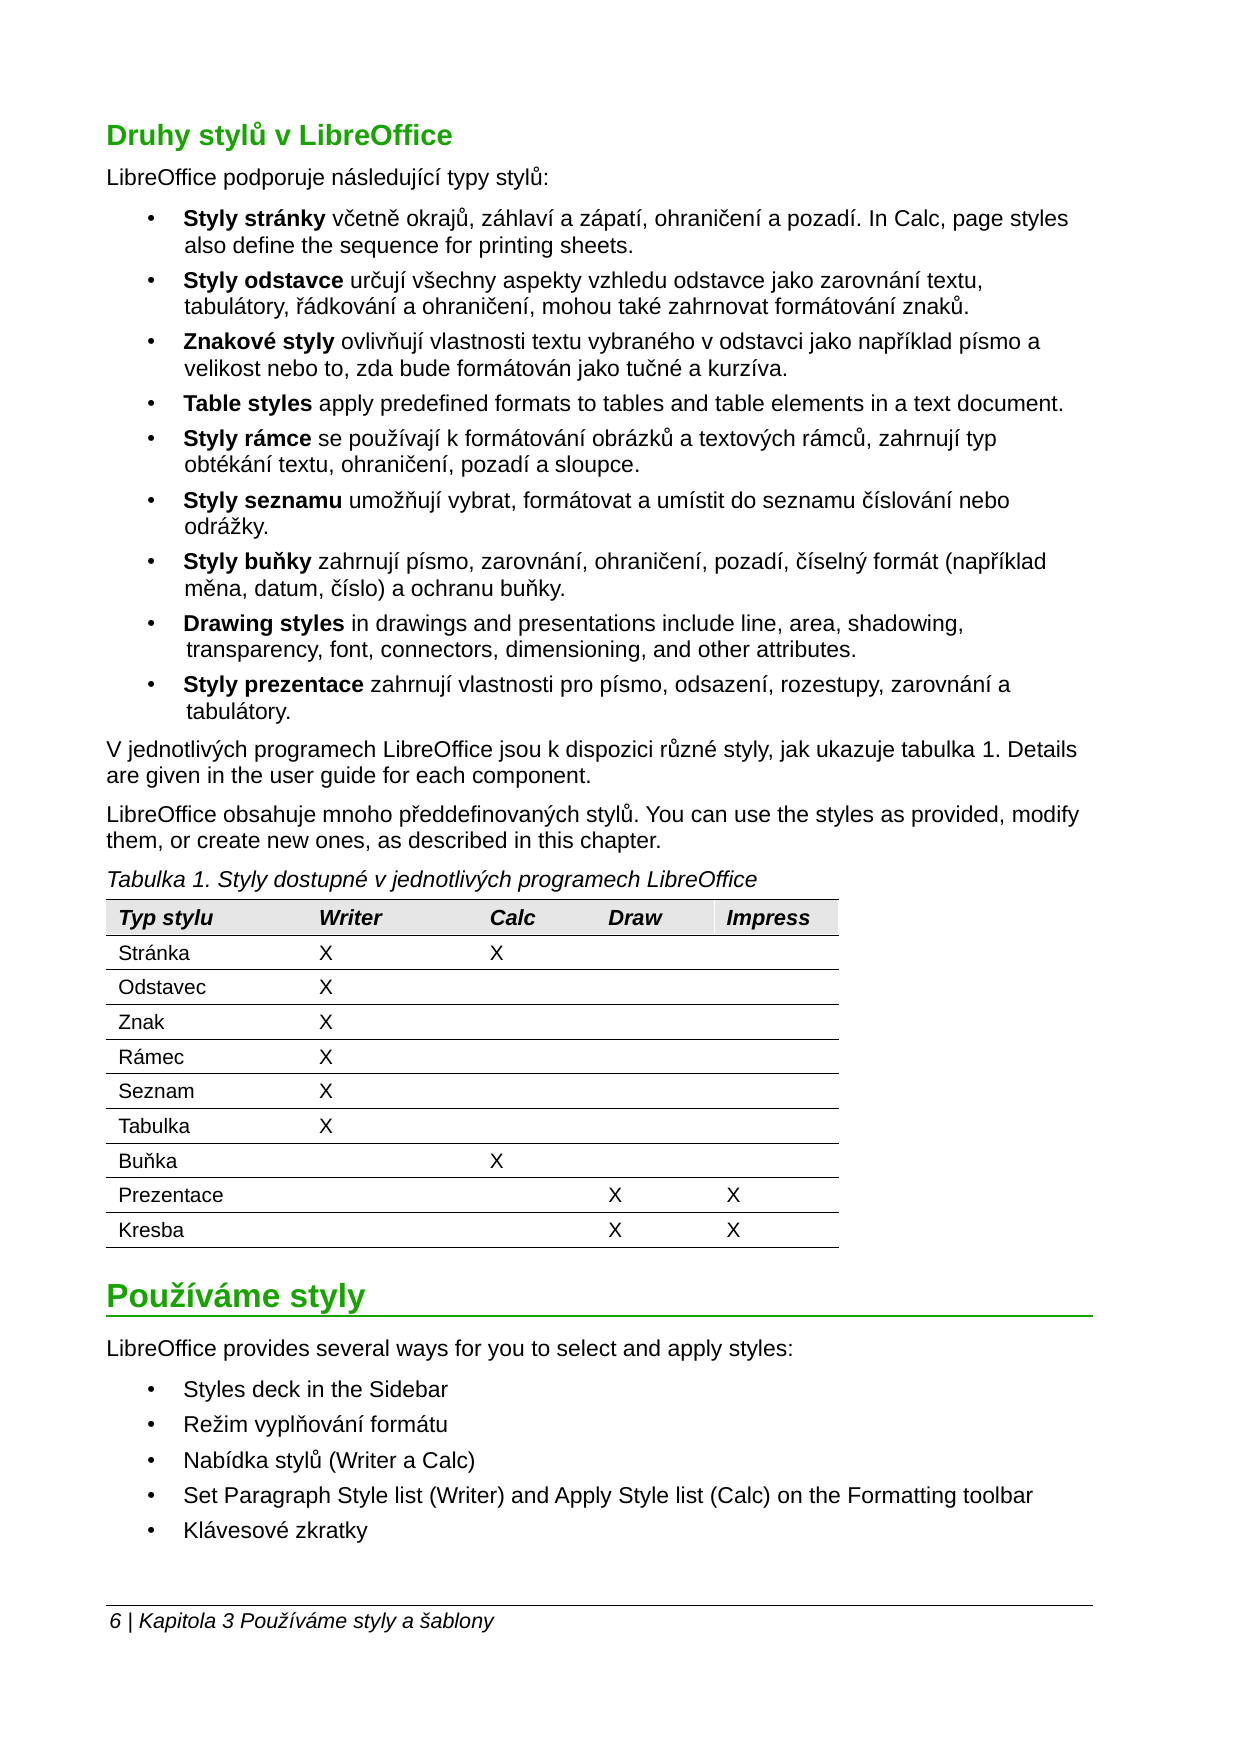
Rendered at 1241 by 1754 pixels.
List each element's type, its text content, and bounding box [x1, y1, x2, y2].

list Styly rámce se používají k formátování obrázků a textových rámců, zahrnují typ obtékání textu, ohraničení, pozadí a sloupce. [144, 422, 1093, 478]
table_cell [715, 1109, 838, 1143]
table_cell Znak [106, 1005, 307, 1038]
table_header Draw [596, 900, 714, 934]
table_cell [478, 1213, 596, 1247]
table_cell X [307, 970, 478, 1004]
table_cell [596, 1040, 714, 1073]
list Table styles apply predefined formats to tables and table elements in a text document. [144, 387, 1093, 416]
table_cell [478, 970, 596, 1004]
table_cell [596, 936, 714, 969]
table_cell [478, 1005, 596, 1038]
table_cell Stránka [106, 936, 307, 969]
table_cell [715, 1005, 838, 1038]
text V jednotlivých programech LibreOffice jsou k dispozici různé styly, jak ukazuje tabulka 1. Details are given in the user guide for each component. [106, 736, 1093, 788]
list Set Paragraph Style list (Writer) and Apply Style list (Calc) on the Formatting toolbar [144, 1479, 1093, 1508]
list Nabídka stylů (Writer a Calc) [144, 1444, 1093, 1473]
table_header Writer [307, 900, 478, 934]
table_header Calc [478, 900, 596, 934]
table_cell X [307, 1005, 478, 1038]
table_cell [596, 1109, 714, 1143]
list Styly seznamu umožňují vybrat, formátovat a umístit do seznamu číslování nebo odrážky. [144, 484, 1093, 539]
table_cell [715, 970, 838, 1004]
subtitle Druhy stylů v LibreOffice [106, 118, 1093, 152]
list Režim vyplňování formátu [144, 1408, 1093, 1438]
table_cell [307, 1178, 478, 1212]
table_cell X [715, 1178, 838, 1212]
table_cell [478, 1109, 596, 1143]
table_cell [715, 936, 838, 969]
text LibreOffice obsahuje mnoho předdefinovaných stylů. You can use the styles as provided, modify them, or create new ones, as described in this chapter. [106, 801, 1093, 854]
list Styly prezentace zahrnují vlastnosti pro písmo, odsazení, rozestupy, zarovnání a tabulátory. [144, 668, 1093, 727]
table_cell X [478, 1144, 596, 1177]
table_cell X [307, 1074, 478, 1108]
table_cell [596, 1074, 714, 1108]
table_cell X [596, 1213, 714, 1247]
table_cell Odstavec [106, 970, 307, 1004]
table_cell [478, 1074, 596, 1108]
table_cell Kresba [106, 1213, 307, 1247]
table_cell [478, 1040, 596, 1073]
list Styles deck in the Sidebar [144, 1373, 1093, 1403]
table_cell [596, 1005, 714, 1038]
table_cell X [307, 1040, 478, 1073]
table_cell Buňka [106, 1144, 307, 1177]
table_cell X [596, 1178, 714, 1212]
list Klávesové zkratky [144, 1514, 1093, 1546]
table_cell [307, 1213, 478, 1247]
list Styly buňky zahrnují písmo, zarovnání, ohraničení, pozadí, číselný formát (například měna, datum, číslo) a ochranu buňky. [144, 545, 1093, 601]
table_cell X [715, 1213, 838, 1247]
table_cell [715, 1144, 838, 1177]
text Tabulka 1. Styly dostupné v jednotlivých programech LibreOffice [106, 866, 1093, 893]
table_cell [715, 1040, 838, 1073]
text LibreOffice provides several ways for you to select and apply styles: [106, 1334, 1093, 1361]
table_header Typ stylu [106, 900, 307, 934]
table_cell [478, 1178, 596, 1212]
subtitle Používáme styly [106, 1276, 1093, 1315]
list Styly stránky včetně okrajů, záhlaví a zápatí, ohraničení a pozadí. In Calc, page styles also define the sequence for printing sheets. [144, 202, 1093, 258]
table_cell Tabulka [106, 1109, 307, 1143]
text LibreOffice podporuje následující typy stylů: [106, 163, 1093, 190]
table_cell [715, 1074, 838, 1108]
table_cell Prezentace [106, 1178, 307, 1212]
table_header Impress [715, 900, 838, 934]
list Drawing styles in drawings and presentations include line, area, shadowing, transparency, font, connectors, dimensioning, and other attributes. [144, 607, 1093, 662]
table_cell X [307, 1109, 478, 1143]
table_cell Rámec [106, 1040, 307, 1073]
list Znakové styly ovlivňují vlastnosti textu vybraného v odstavci jako například písmo a velikost nebo to, zda bude formátován jako tučné a kurzíva. [144, 325, 1093, 381]
table_cell [596, 970, 714, 1004]
table_cell Seznam [106, 1074, 307, 1108]
table_cell X [478, 936, 596, 969]
table_cell [307, 1144, 478, 1177]
table_cell [596, 1144, 714, 1177]
table_cell X [307, 936, 478, 969]
list Styly odstavce určují všechny aspekty vzhledu odstavce jako zarovnání textu, tabulátory, řádkování a ohraničení, mohou také zahrnovat formátování znaků. [144, 264, 1093, 319]
